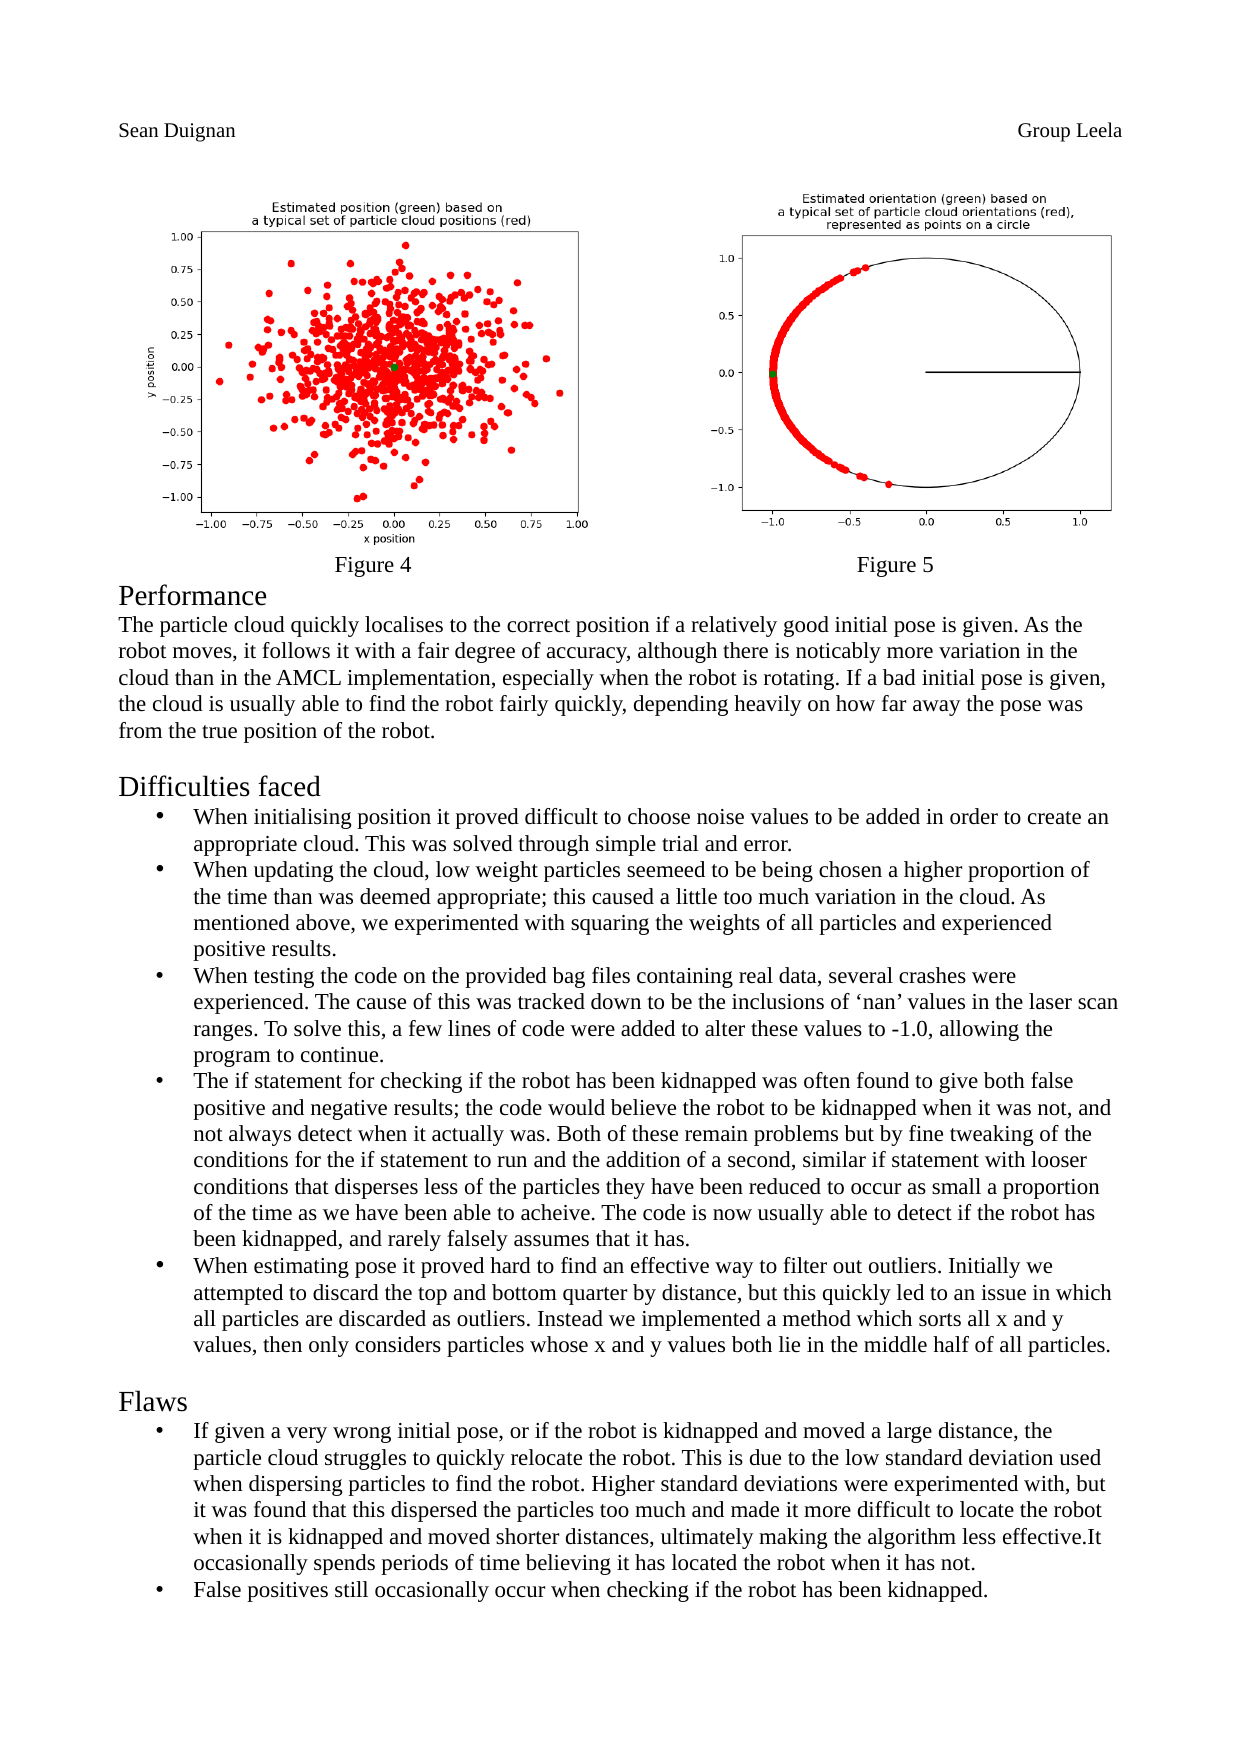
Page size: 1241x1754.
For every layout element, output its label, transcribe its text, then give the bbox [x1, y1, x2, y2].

text Figure 4 Figure 5 [118, 172, 1122, 578]
text Flaws [118, 1384, 1122, 1417]
list When testing the code on the provided bag files containing real data, several crashes were experienced. The cause of this was tracked down to be the inclusions of ‘nan’ values in the laser scan ranges. To solve this, a few lines of code were added to alter these values to -1.0, allowing the program to continue. [156, 962, 1122, 1067]
picture [140, 187, 626, 552]
list The if statement for checking if the robot has been kidnapped was often found to give both false positive and negative results; the code would believe the robot to be kidnapped when it was not, and not always detect when it actually was. Both of these remain problems but by fine tweaking of the conditions for the if statement to run and the addition of a second, similar if statement with looser conditions that disperses less of the particles they have been reduced to occur as small a proportion of the time as we have been able to acheive. The code is now usually able to detect if the robot has been kidnapped, and rarely falsely assumes that it has. [156, 1067, 1122, 1252]
list If given a very wrong initial pose, or if the robot is kidnapped and moved a large distance, the particle cloud struggles to quickly relocate the robot. This is due to the low standard deviation used when dispersing particles to find the robot. Higher standard deviations were experimented with, but it was found that this dispersed the particles too much and made it more difficult to locate the robot when it is kidnapped and moved shorter distances, ultimately making the algorithm less effective.It occasionally spends periods of time believing it has located the robot when it has not. [156, 1417, 1122, 1576]
list When initialising position it proved difficult to choose noise values to be added in order to create an appropriate cloud. This was solved through simple trial and error. [156, 803, 1122, 856]
text Difficulties faced [118, 769, 1122, 803]
list When updating the cloud, low weight particles seemeed to be being chosen a higher proportion of the time than was deemed appropriate; this caused a little too much variation in the cloud. As mentioned above, we experimented with squaring the weights of all particles and experienced positive results. [156, 856, 1122, 962]
picture [698, 192, 1158, 541]
text Performance [118, 578, 1122, 611]
list When estimating pose it proved hard to find an effective way to filter out outliers. Initially we attempted to discard the top and bottom quarter by distance, but this quickly led to an issue in which all particles are discarded as outliers. Instead we implemented a method which sorts all x and y values, then only considers particles whose x and y values both lie in the middle half of all particles. [156, 1252, 1122, 1358]
text The particle cloud quickly localises to the correct position if a relatively good initial pose is given. As the robot moves, it follows it with a fair degree of accuracy, although there is noticably more variation in the cloud than in the AMCL implementation, especially when the robot is rotating. If a bad initial pose is given, the cloud is usually able to find the robot fairly quickly, depending heavily on how far away the pose was from the true position of the robot. [118, 611, 1122, 743]
list False positives still occasionally occur when checking if the robot has been kidnapped. [156, 1576, 1122, 1602]
